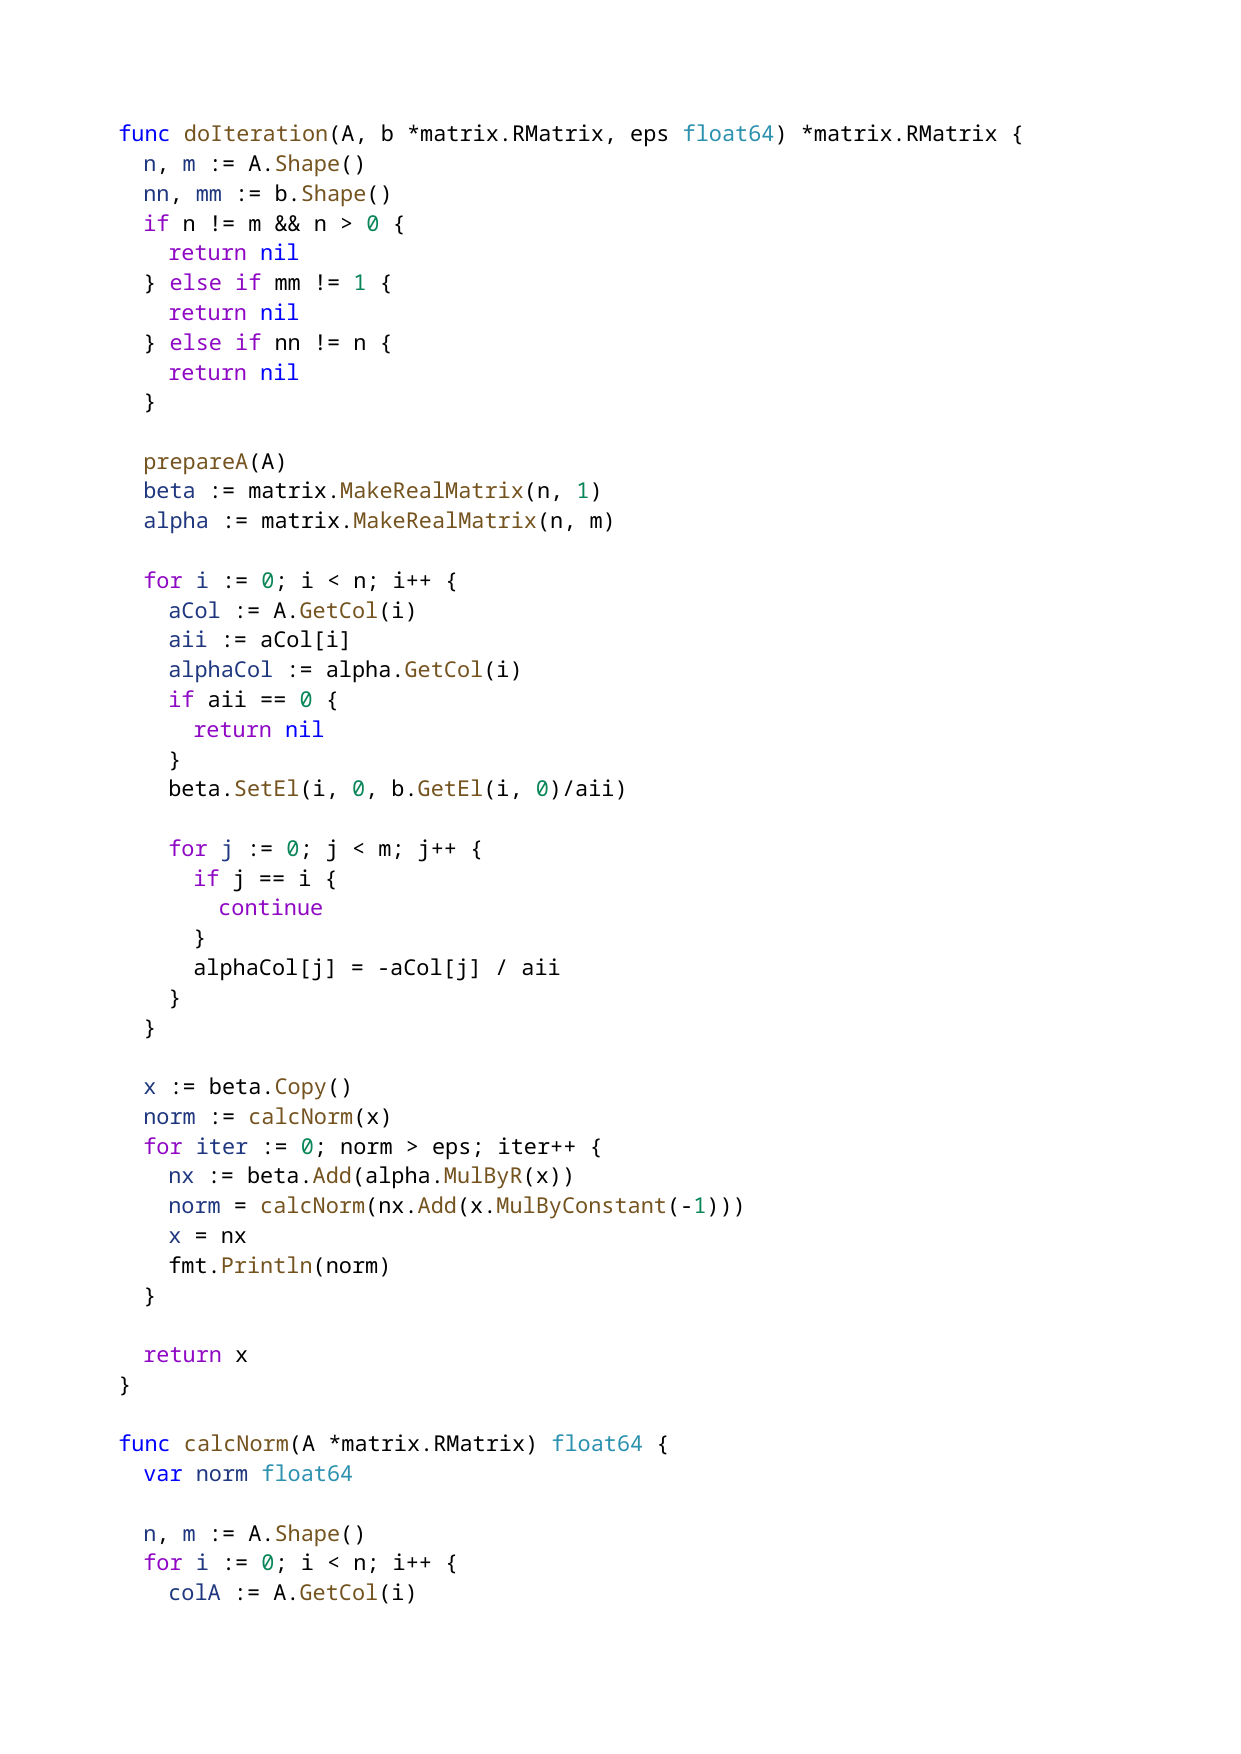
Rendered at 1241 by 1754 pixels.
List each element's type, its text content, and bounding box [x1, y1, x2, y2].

text x = nx [118, 1220, 1122, 1250]
text alpha := matrix.MakeRealMatrix(n, m) [118, 505, 1122, 535]
text nn, mm := b.Shape() [118, 178, 1122, 207]
text } [118, 922, 1122, 952]
text n, m := A.Shape() [118, 148, 1122, 178]
text aii := aCol[i] [118, 624, 1122, 654]
text if n != m && n > 0 { [118, 207, 1122, 237]
text aCol := A.GetCol(i) [118, 594, 1122, 624]
text } [118, 982, 1122, 1012]
text } [118, 1369, 1122, 1399]
text return x [118, 1339, 1122, 1369]
text prepareA(A) [118, 446, 1122, 476]
text beta.SetEl(i, 0, b.GetEl(i, 0)/aii) [118, 773, 1122, 803]
text norm = calcNorm(nx.Add(x.MulByConstant(-1))) [118, 1190, 1122, 1220]
text colA := A.GetCol(i) [118, 1577, 1122, 1607]
text continue [118, 892, 1122, 922]
text beta := matrix.MakeRealMatrix(n, 1) [118, 476, 1122, 505]
text return nil [118, 297, 1122, 327]
text func doIteration(A, b *matrix.RMatrix, eps float64) *matrix.RMatrix { [118, 118, 1122, 148]
text alphaCol := alpha.GetCol(i) [118, 654, 1122, 684]
text func calcNorm(A *matrix.RMatrix) float64 { [118, 1428, 1122, 1458]
text return nil [118, 714, 1122, 743]
text for iter := 0; norm > eps; iter++ { [118, 1131, 1122, 1160]
text } [118, 743, 1122, 773]
text x := beta.Copy() [118, 1071, 1122, 1101]
text } else if nn != n { [118, 327, 1122, 356]
text alphaCol[j] = -aCol[j] / aii [118, 952, 1122, 982]
text for i := 0; i < n; i++ { [118, 1547, 1122, 1577]
text fmt.Println(norm) [118, 1250, 1122, 1279]
text for j := 0; j < m; j++ { [118, 833, 1122, 863]
text return nil [118, 356, 1122, 386]
text var norm float64 [118, 1458, 1122, 1488]
text norm := calcNorm(x) [118, 1101, 1122, 1131]
text if aii == 0 { [118, 684, 1122, 714]
text } [118, 1012, 1122, 1041]
text if j == i { [118, 863, 1122, 892]
text } else if mm != 1 { [118, 267, 1122, 297]
text } [118, 1279, 1122, 1309]
text for i := 0; i < n; i++ { [118, 565, 1122, 594]
text return nil [118, 237, 1122, 267]
text n, m := A.Shape() [118, 1518, 1122, 1547]
text nx := beta.Add(alpha.MulByR(x)) [118, 1160, 1122, 1190]
text } [118, 386, 1122, 416]
